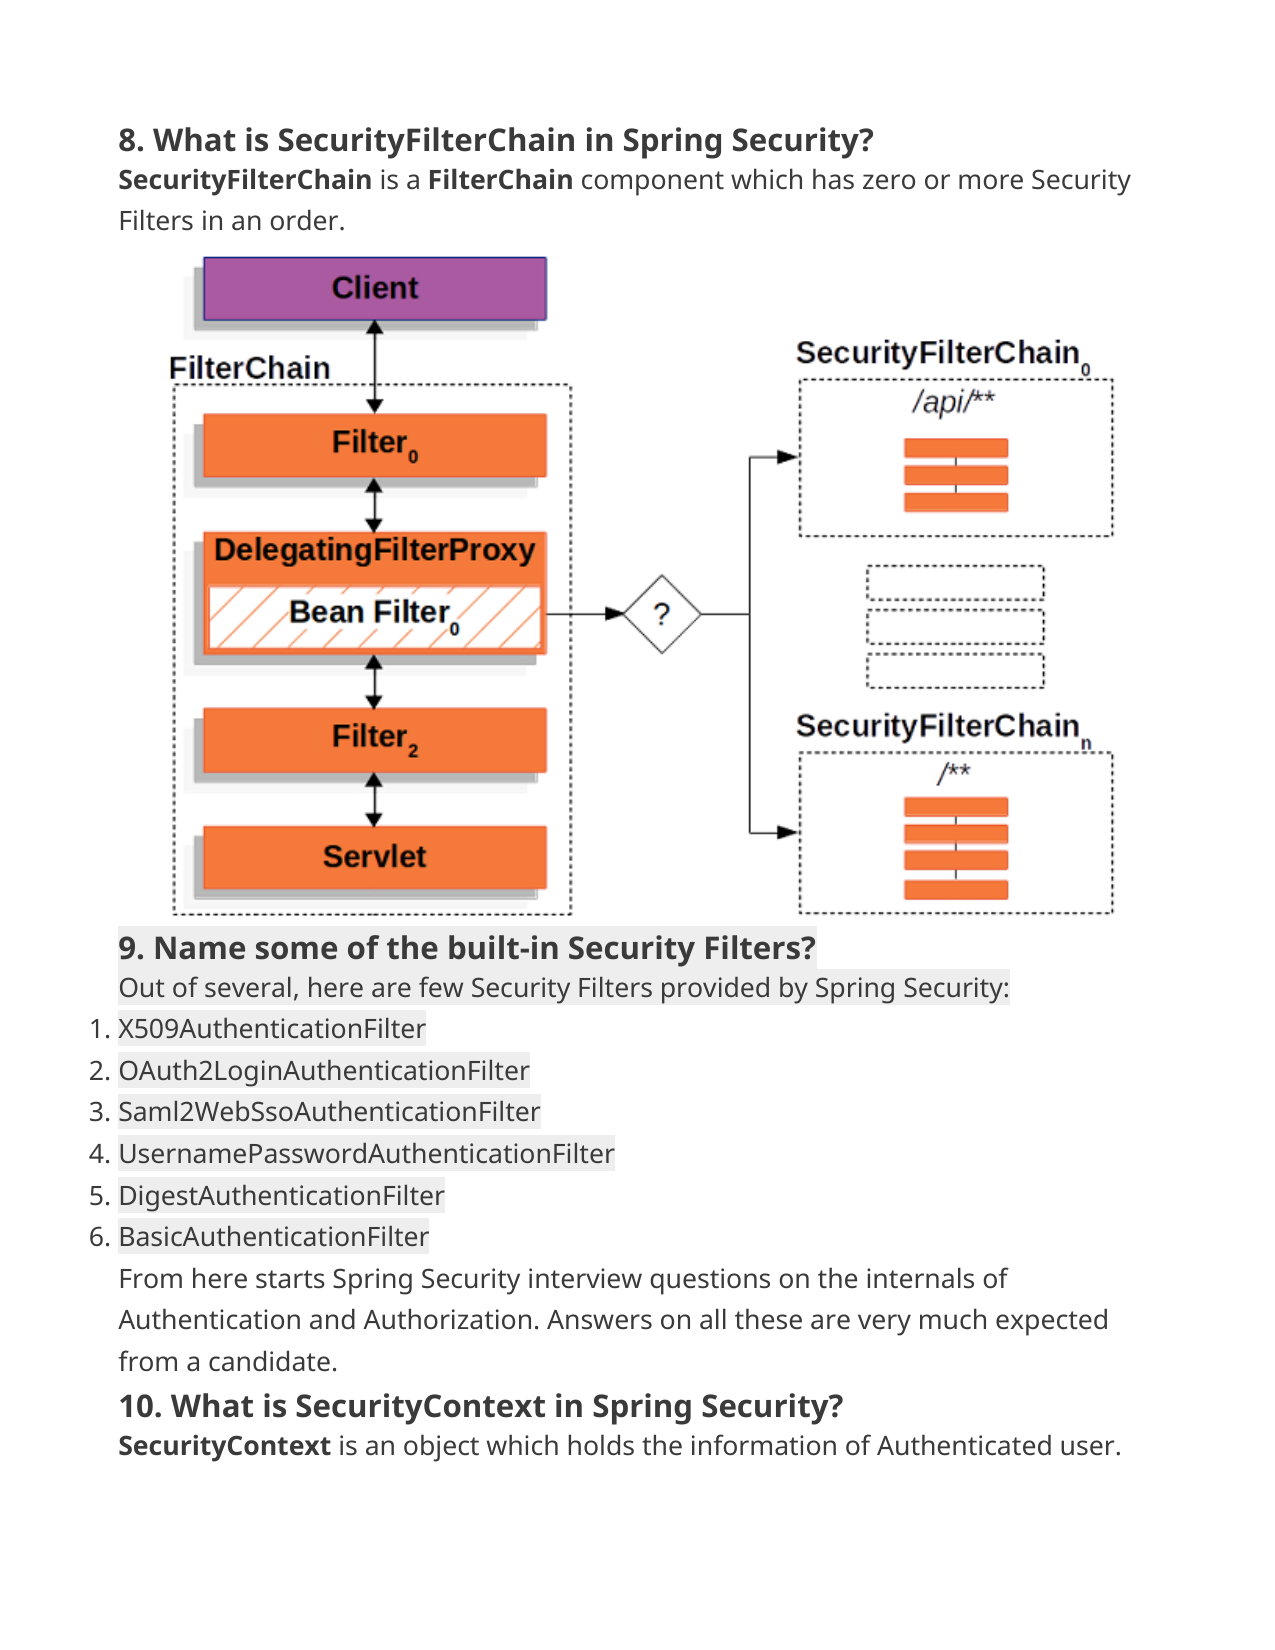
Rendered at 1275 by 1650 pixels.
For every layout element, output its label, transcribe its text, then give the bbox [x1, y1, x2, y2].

list BasicAuthenticationFilter [118, 1218, 1157, 1254]
picture [118, 243, 1243, 922]
list OAuth2LoginAuthenticationFilter [118, 1052, 1157, 1088]
subtitle 10. What is SecurityContext in Spring Security? [118, 1384, 1157, 1427]
text SecurityContext is an object which holds the information of Authenticated user. [118, 1427, 1157, 1463]
list UsernamePasswordAuthenticationFilter [118, 1135, 1157, 1171]
text SecurityFilterChain is a FilterChain component which has zero or more Security Filters in an order. [118, 161, 1157, 238]
text From here starts Spring Security interview questions on the internals of Authentication and Authorization. Answers on all these are very much expected from a candidate. [118, 1260, 1157, 1379]
subtitle 8. What is SecurityFilterChain in Spring Security? [118, 118, 1157, 161]
text Out of several, here are few Security Filters provided by Spring Security: [118, 969, 1157, 1005]
list DigestAuthenticationFilter [118, 1177, 1157, 1213]
subtitle 9. Name some of the built-in Security Filters? [118, 926, 1157, 969]
list X509AuthenticationFilter [118, 1010, 1157, 1046]
list Saml2WebSsoAuthenticationFilter [118, 1093, 1157, 1129]
